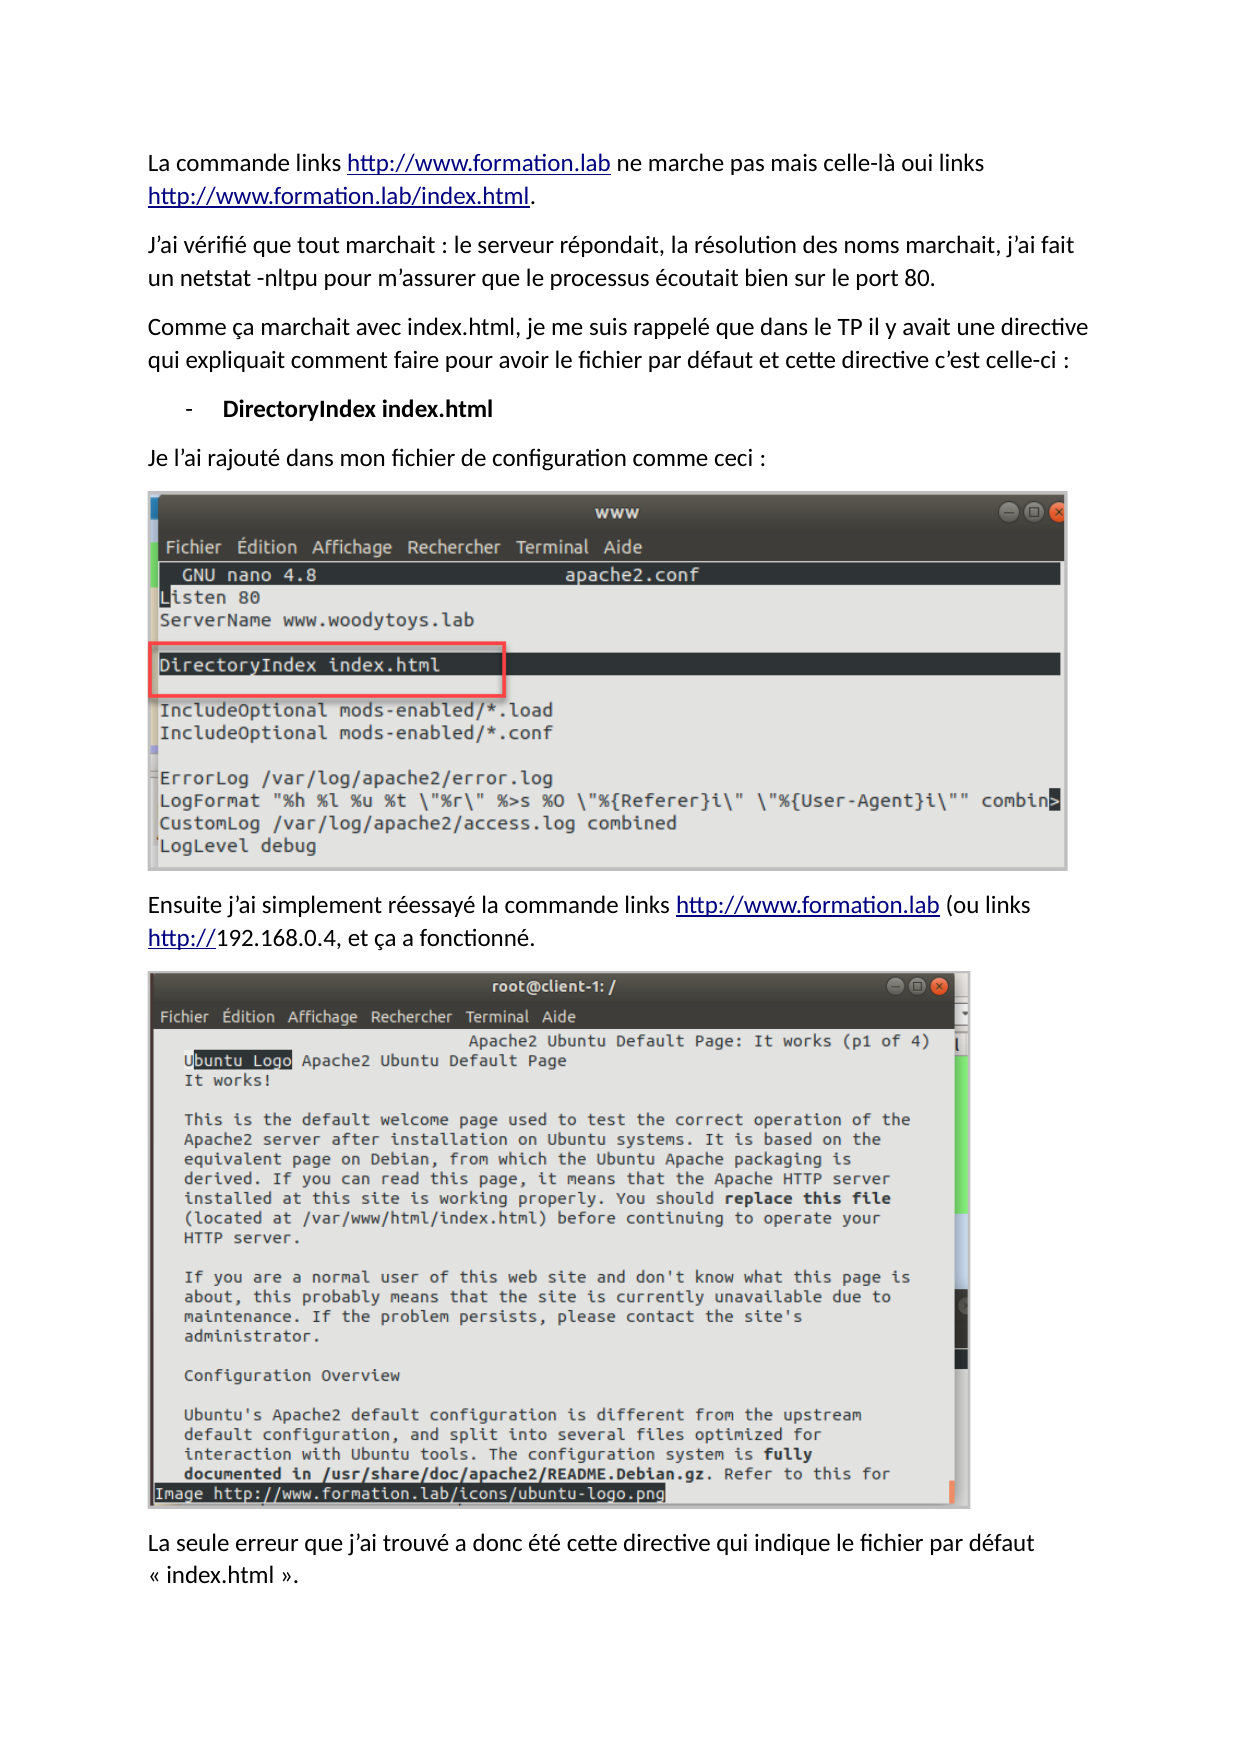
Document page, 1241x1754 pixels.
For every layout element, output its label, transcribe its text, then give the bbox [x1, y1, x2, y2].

text La seule erreur que j’ai trouvé a donc été cette directive qui indique le fichier par défaut « index.html ». [148, 1527, 1093, 1590]
list DirectoryIndex index.html [185, 393, 1093, 424]
text Ensuite j’ai simplement réessayé la commande links http://www.formation.lab (ou links http://192.168.0.4, et ça a fonctionné. [148, 889, 1093, 952]
text J’ai vérifié que tout marchait : le serveur répondait, la résolution des noms marchait, j’ai fait un netstat -nltpu pour m’assurer que le processus écoutait bien sur le port 80. [148, 229, 1093, 293]
text Comme ça marchait avec index.html, je me suis rappelé que dans le TP il y avait une directive qui expliquait comment faire pour avoir le fichier par défaut et cette directive c’est celle-ci : [148, 311, 1093, 374]
text Je l’ai rajouté dans mon fichier de configuration comme ceci : [148, 442, 1093, 473]
text La commande links http://www.formation.lab ne marche pas mais celle-là oui links http://www.formation.lab/index.html. [148, 148, 1093, 211]
